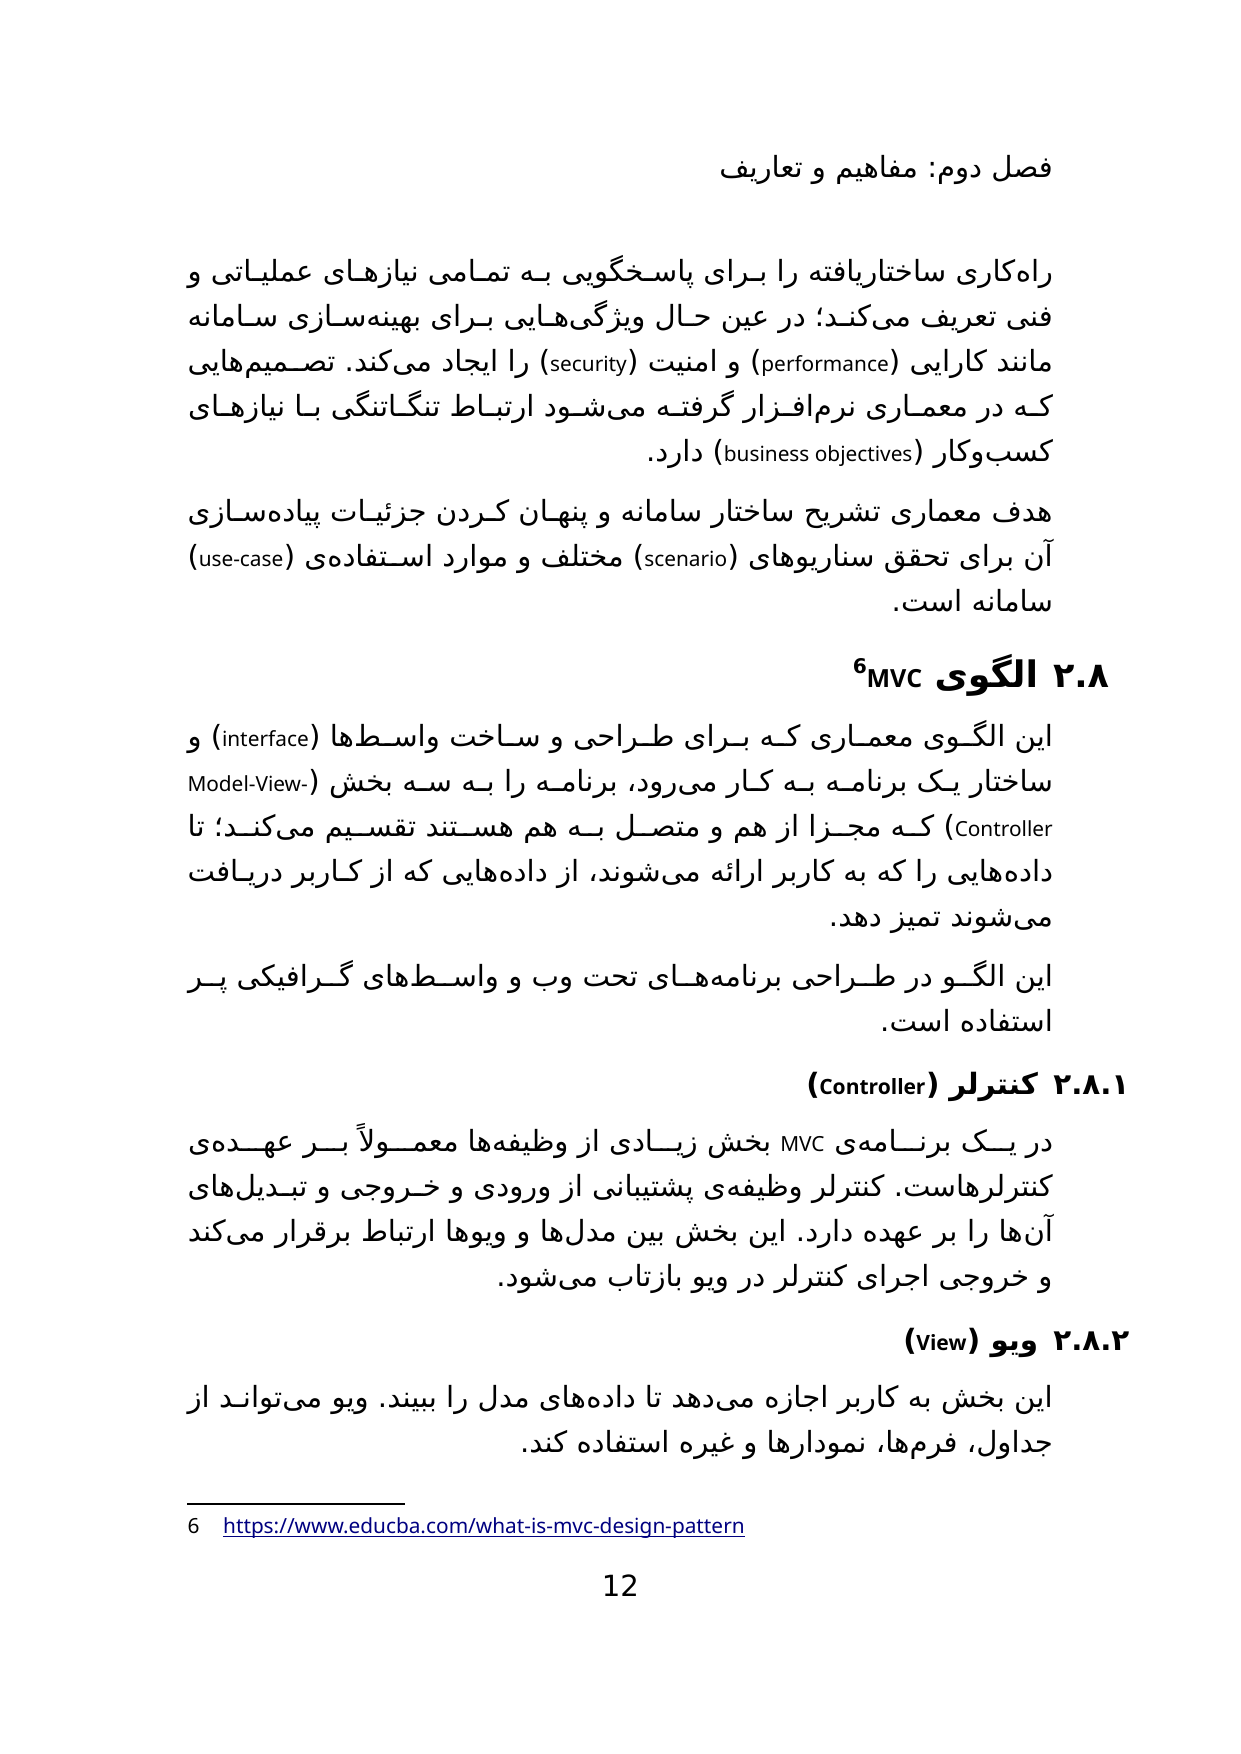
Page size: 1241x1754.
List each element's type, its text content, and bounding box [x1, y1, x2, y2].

text این بخش به کاربر اجازه می‌دهد تا داده‌های مدل را ببیند. ویو می‌تواند از جداول، فرم‌ها، نمودار‌ها و غیره استفاده کند. [187, 1369, 1053, 1459]
text معماری به معنای طرح‌اولیه‌ی یک سامانه با شناخت رفتار آن است که سازوکار تقلیل‌یافته‌ای برای مدیریت پیچیدگی یک سامانه را ارائه کرده، و مکانیزم ارتباط و همکاری بین بخش‌ها را برقرار می‌کند. معماری، راه‌کاری ساختاریافته را برای پاسخگویی به تمامی نیاز‌های عملیاتی و فنی تعریف می‌کند؛ در عین حال ویژگی‌هایی برای بهینه‌سازی سامانه مانند کارایی (performance) و امنیت (security) را ایجاد می‌کند. تصمیم‌هایی که در معماری نرم‌افزار گرفته می‌شود ارتباط تنگاتنگی با نیاز‌های کسب‌و‌کار (business objectives) دارد. [187, 243, 1053, 468]
subtitle الگوی MVC [187, 653, 1053, 696]
text این الگو در طراحی برنامه‌های تحت وب و واسط‌های گرافیکی پر استفاده است. [187, 948, 1053, 1038]
text هدف معماری تشریح ساختار سامانه و پنهان کردن جزئیات پیاده‌سازی آن برای تحقق سناریو‌های (scenario) مختلف و موارد استفاده‌ی (use-case) سامانه است. [187, 483, 1053, 618]
subtitle ویو (View) [187, 1323, 1053, 1357]
text در یک برنامه‌ی MVC بخش زیادی از وظیفه‌ها معمولاً بر عهده‌ی کنترلرهاست. کنترلر وظیفه‌ی پشتیبانی از ورودی و خروجی و تبدیل‌های آن‌ها را بر عهده دارد. این بخش بین مدل‌ها و ویو‌ها ارتباط برقرار می‌کند و خروجی اجرای کنترلر در ویو بازتاب می‌شود. [187, 1114, 1053, 1294]
text این الگوی معماری که برای طراحی و ساخت واسط‌ها (interface) و ساختار یک برنامه به کار می‌رود، برنامه را به سه بخش (Model-View-Controller) که مجزا از هم و متصل به هم هستند تقسیم می‌کند؛ تا داده‌هایی را که به کاربر ارائه می‌شوند، از داده‌هایی که از کاربر دریافت می‌شوند تمیز دهد. [187, 708, 1053, 933]
text https://www.educba.com/what-is-mvc-design-pattern [187, 1510, 1053, 1540]
subtitle کنترلر (Controller) [187, 1067, 1053, 1101]
